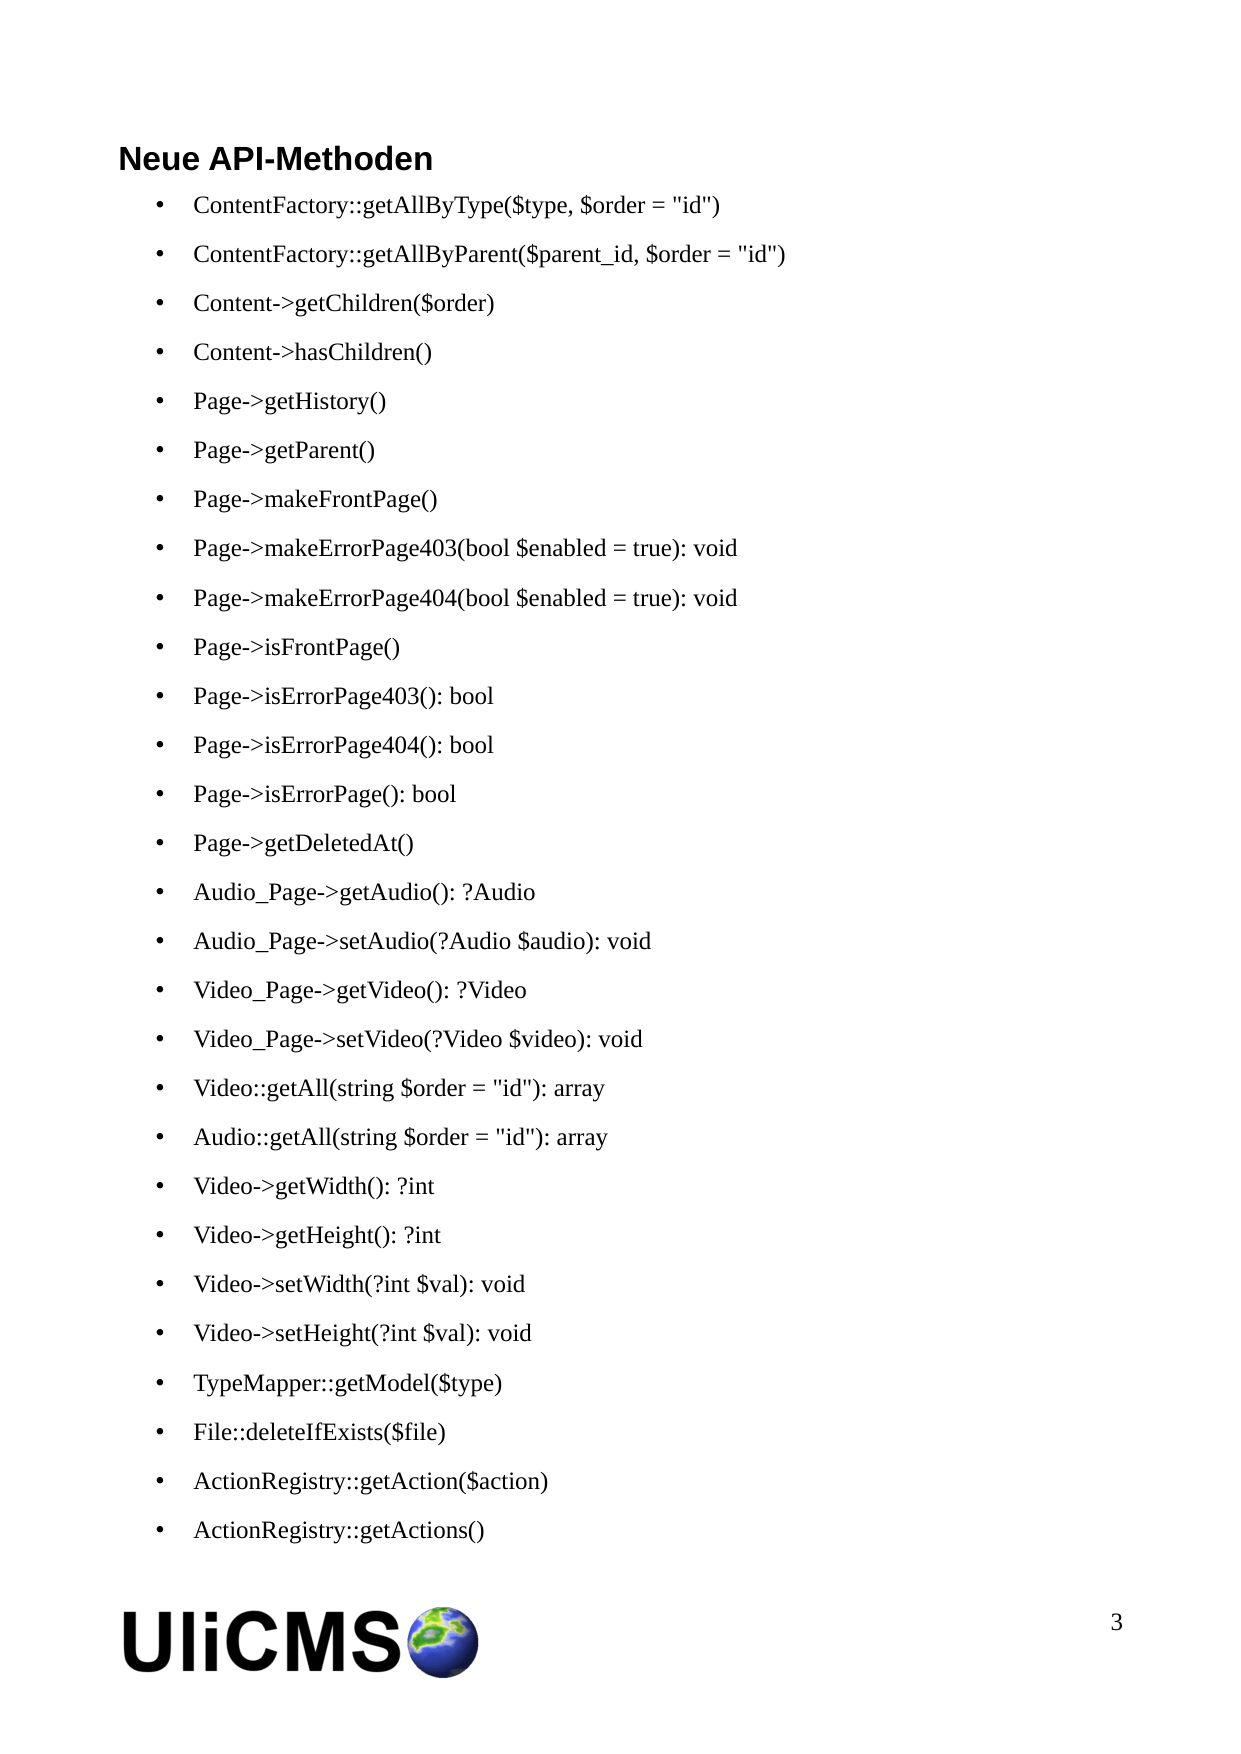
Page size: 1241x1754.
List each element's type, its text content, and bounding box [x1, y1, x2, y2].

list Page->makeErrorPage404(bool $enabled = true): void [156, 583, 1123, 611]
list Page->makeErrorPage403(bool $enabled = true): void [156, 533, 1123, 562]
list Page->isFrontPage() [156, 632, 1123, 660]
list Content->hasChildren() [156, 337, 1123, 366]
list Page->makeFrontPage() [156, 484, 1123, 513]
list Content->getChildren($order) [156, 288, 1123, 317]
list Audio::getAll(string $order = "id"): array [156, 1122, 1123, 1151]
list Audio_Page->setAudio(?Audio $audio): void [156, 926, 1123, 955]
list Audio_Page->getAudio(): ?Audio [156, 877, 1123, 906]
list Video->getWidth(): ?int [156, 1171, 1123, 1200]
list Page->isErrorPage403(): bool [156, 681, 1123, 709]
list Video_Page->setVideo(?Video $video): void [156, 1024, 1123, 1053]
list ContentFactory::getAllByType($type, $order = "id") [156, 190, 1123, 219]
list Video::getAll(string $order = "id"): array [156, 1073, 1123, 1102]
list Page->isErrorPage(): bool [156, 779, 1123, 808]
list Video->setWidth(?int $val): void [156, 1269, 1123, 1298]
list Page->isErrorPage404(): bool [156, 730, 1123, 758]
list Video->getHeight(): ?int [156, 1220, 1123, 1249]
subtitle Neue API-Methoden [118, 139, 1123, 178]
list Video_Page->getVideo(): ?Video [156, 975, 1123, 1004]
list Page->getHistory() [156, 386, 1123, 415]
list Page->getParent() [156, 435, 1123, 464]
list ContentFactory::getAllByParent($parent_id, $order = "id") [156, 239, 1123, 268]
list Page->getDeletedAt() [156, 828, 1123, 857]
list Video->setHeight(?int $val): void [156, 1318, 1123, 1347]
list File::deleteIfExists($file) [156, 1417, 1123, 1445]
list TypeMapper::getModel($type) [156, 1368, 1123, 1396]
list ActionRegistry::getActions() [156, 1515, 1123, 1543]
picture [118, 1607, 479, 1681]
list ActionRegistry::getAction($action) [156, 1466, 1123, 1494]
